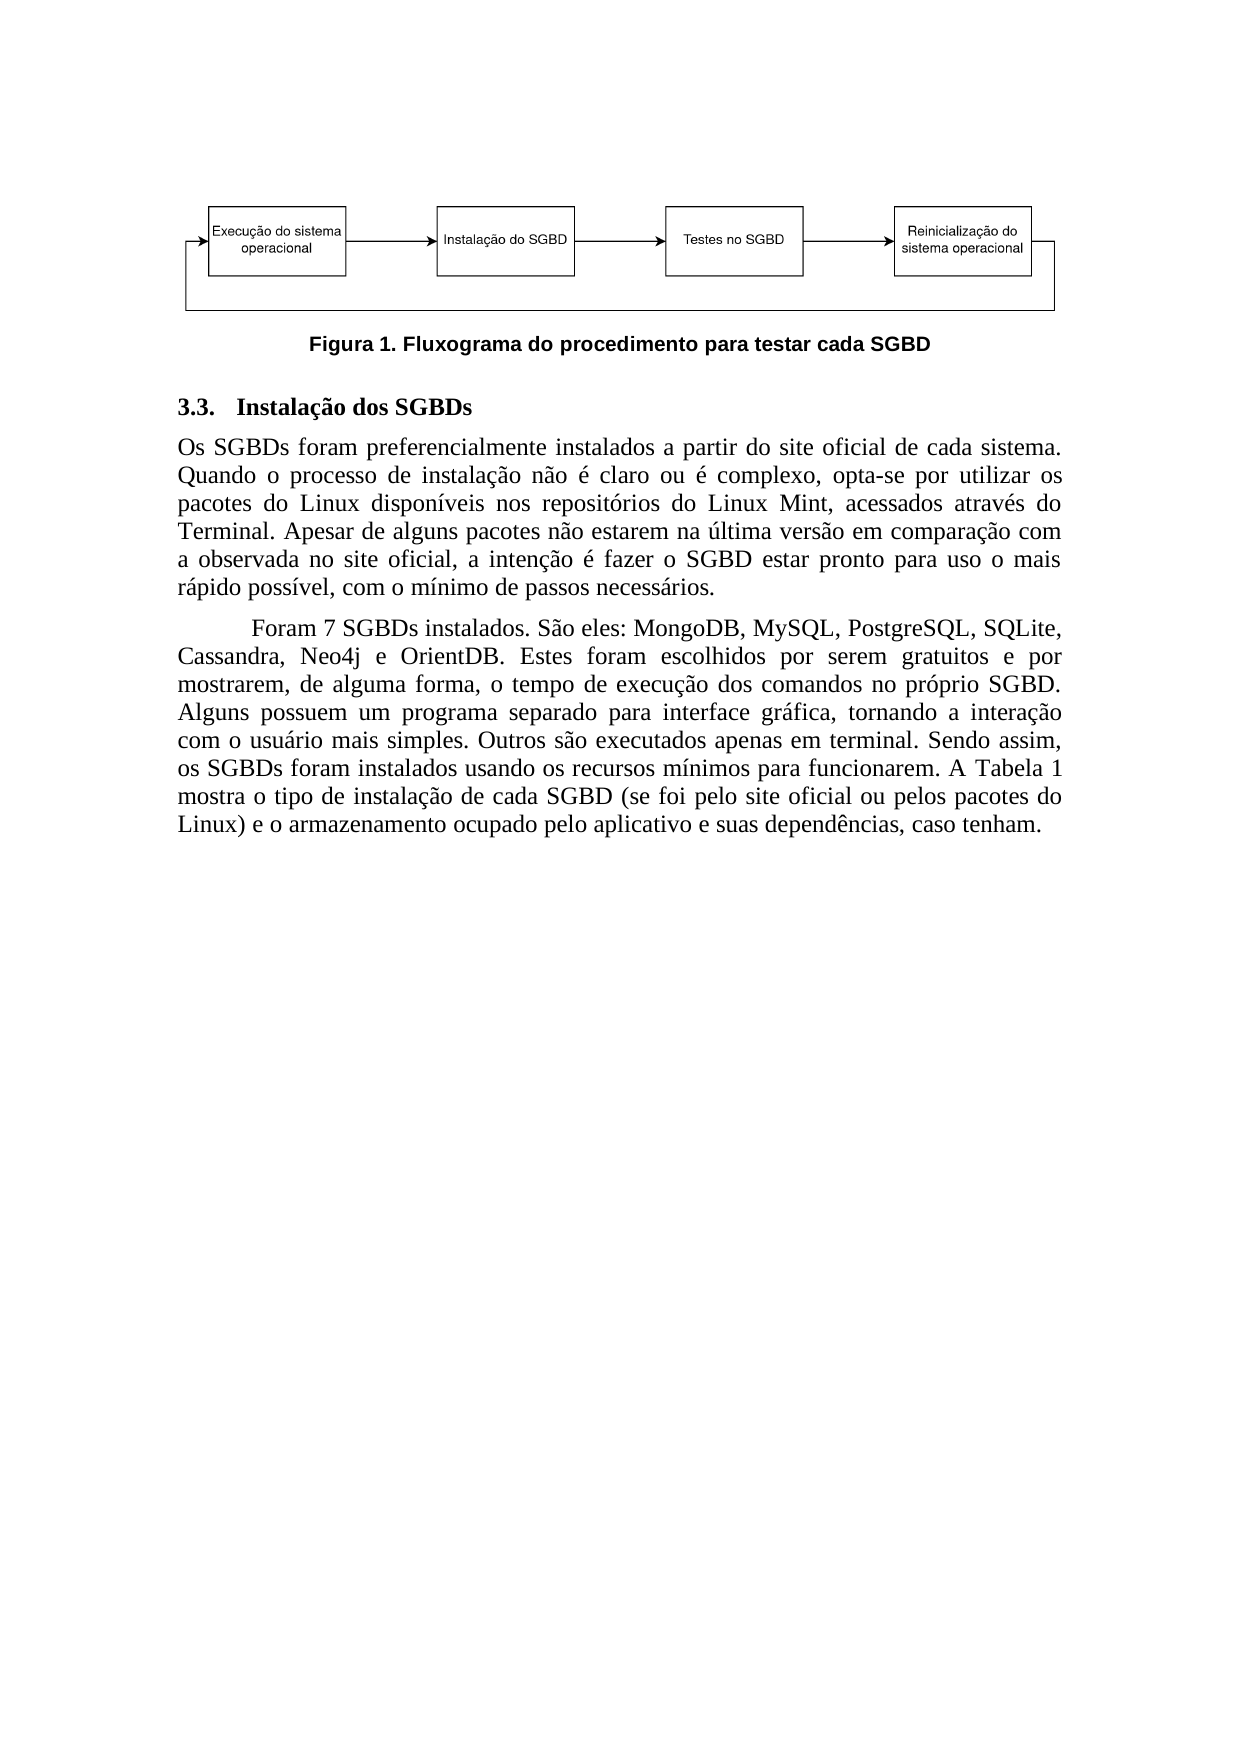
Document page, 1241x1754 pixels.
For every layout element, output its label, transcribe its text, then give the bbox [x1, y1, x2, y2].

title Instalação dos SGBDs [177, 393, 1063, 421]
text Os SGBDs foram preferencialmente instalados a partir do site oficial de cada sistema. Quando o processo de instalação não é claro ou é complexo, opta-se por utilizar os pacotes do Linux disponíveis nos repositórios do Linux Mint, acessados através do Terminal. Apesar de alguns pacotes não estarem na última versão em comparação com a observada no site oficial, a intenção é fazer o SGBD estar pronto para uso o mais rápido possível, com o mínimo de passos necessários. [177, 433, 1063, 601]
text Foram 7 SGBDs instalados. São eles: MongoDB, MySQL, PostgreSQL, SQLite, Cassandra, Neo4j e OrientDB. Estes foram escolhidos por serem gratuitos e por mostrarem, de alguma forma, o tempo de execução dos comandos no próprio SGBD. Alguns possuem um programa separado para interface gráfica, tornando a interação com o usuário mais simples. Outros são executados apenas em terminal. Sendo assim, os SGBDs foram instalados usando os recursos mínimos para funcionarem. A Tabela 1 mostra o tipo de instalação de cada SGBD (se foi pelo site oficial ou pelos pacotes do Linux) e o armazenamento ocupado pelo aplicativo e suas dependências, caso tenham. [177, 614, 1063, 838]
text Figura 1. Fluxograma do procedimento para testar cada SGBD [224, 332, 1016, 356]
picture [177, 206, 1063, 320]
